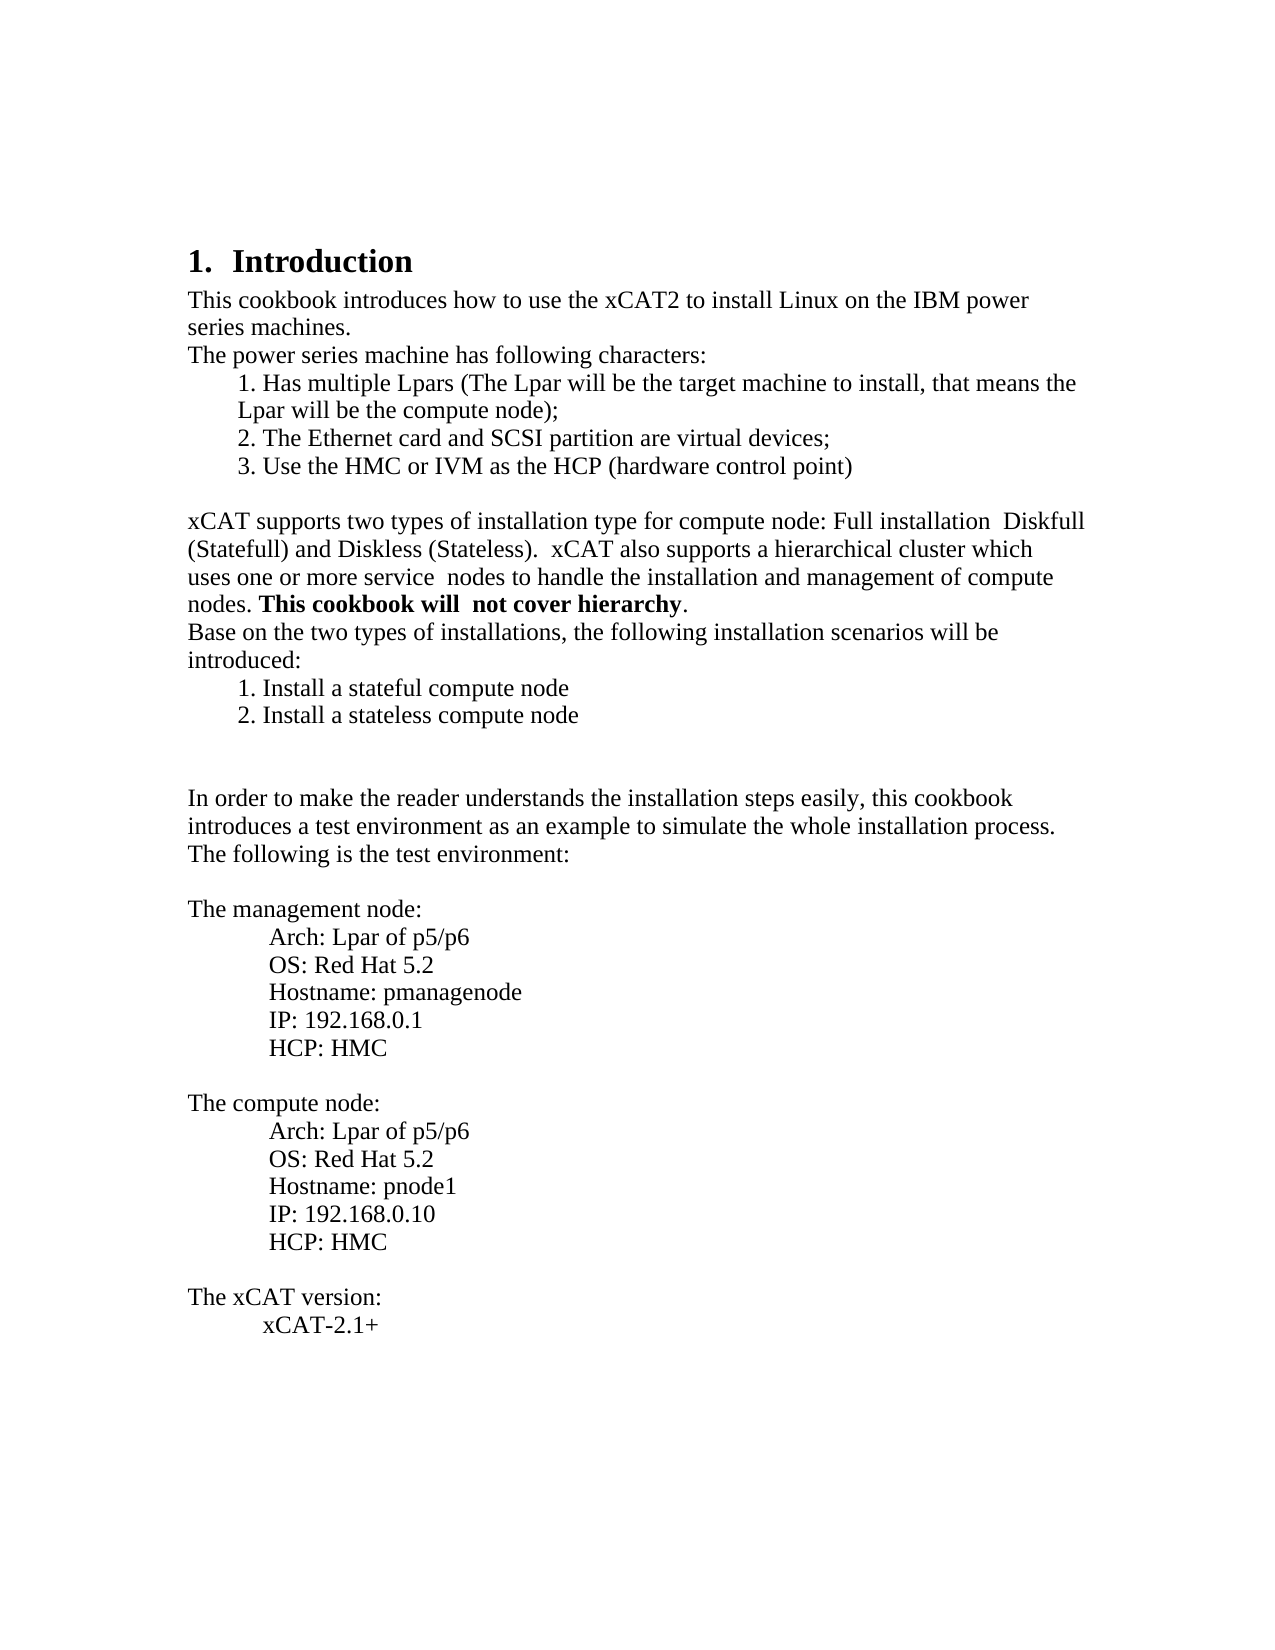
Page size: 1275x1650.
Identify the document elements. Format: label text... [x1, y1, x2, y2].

text In order to make the reader understands the installation steps easily, this cookbook introduces a test environment as an example to simulate the whole installation process. [187, 784, 1087, 840]
text The power series machine has following characters: [187, 341, 1087, 369]
list Hostname: pnode1 [269, 1172, 1087, 1200]
list IP: 192.168.0.10 [269, 1200, 1087, 1228]
text 2. The Ethernet card and SCSI partition are virtual devices; [237, 424, 1087, 452]
text xCAT supports two types of installation type for compute node: Full installation Diskfull (Statefull) and Diskless (Stateless). xCAT also supports a hierarchical cluster which uses one or more service nodes to handle the installation and management of compute nodes. This cookbook will not cover hierarchy. [187, 507, 1087, 618]
list OS: Red Hat 5.2 [269, 951, 1087, 978]
text Base on the two types of installations, the following installation scenarios will be introduced: [187, 618, 1087, 674]
subtitle Introduction [187, 243, 1087, 279]
text The xCAT version: [187, 1283, 1087, 1311]
text The compute node: [187, 1089, 1087, 1117]
text 3. Use the HMC or IVM as the HCP (hardware control point) [237, 452, 1087, 480]
list OS: Red Hat 5.2 [269, 1145, 1087, 1172]
text 2. Install a stateless compute node [237, 701, 1087, 729]
text 1. Has multiple Lpars (The Lpar will be the target machine to install, that means the Lpar will be the compute node); [237, 369, 1087, 424]
list Hostname: pmanagenode [269, 978, 1087, 1006]
list Arch: Lpar of p5/p6 [269, 923, 1087, 951]
text The following is the test environment: [187, 840, 1087, 868]
text This cookbook introduces how to use the xCAT2 to install Linux on the IBM power series machines. [187, 286, 1087, 341]
text xCAT-2.1+ [187, 1311, 1087, 1339]
list HCP: HMC [269, 1034, 1087, 1062]
list Arch: Lpar of p5/p6 [269, 1117, 1087, 1145]
list HCP: HMC [269, 1228, 1087, 1256]
text 1. Install a stateful compute node [237, 674, 1087, 701]
list IP: 192.168.0.1 [269, 1006, 1087, 1034]
text The management node: [187, 895, 1087, 923]
